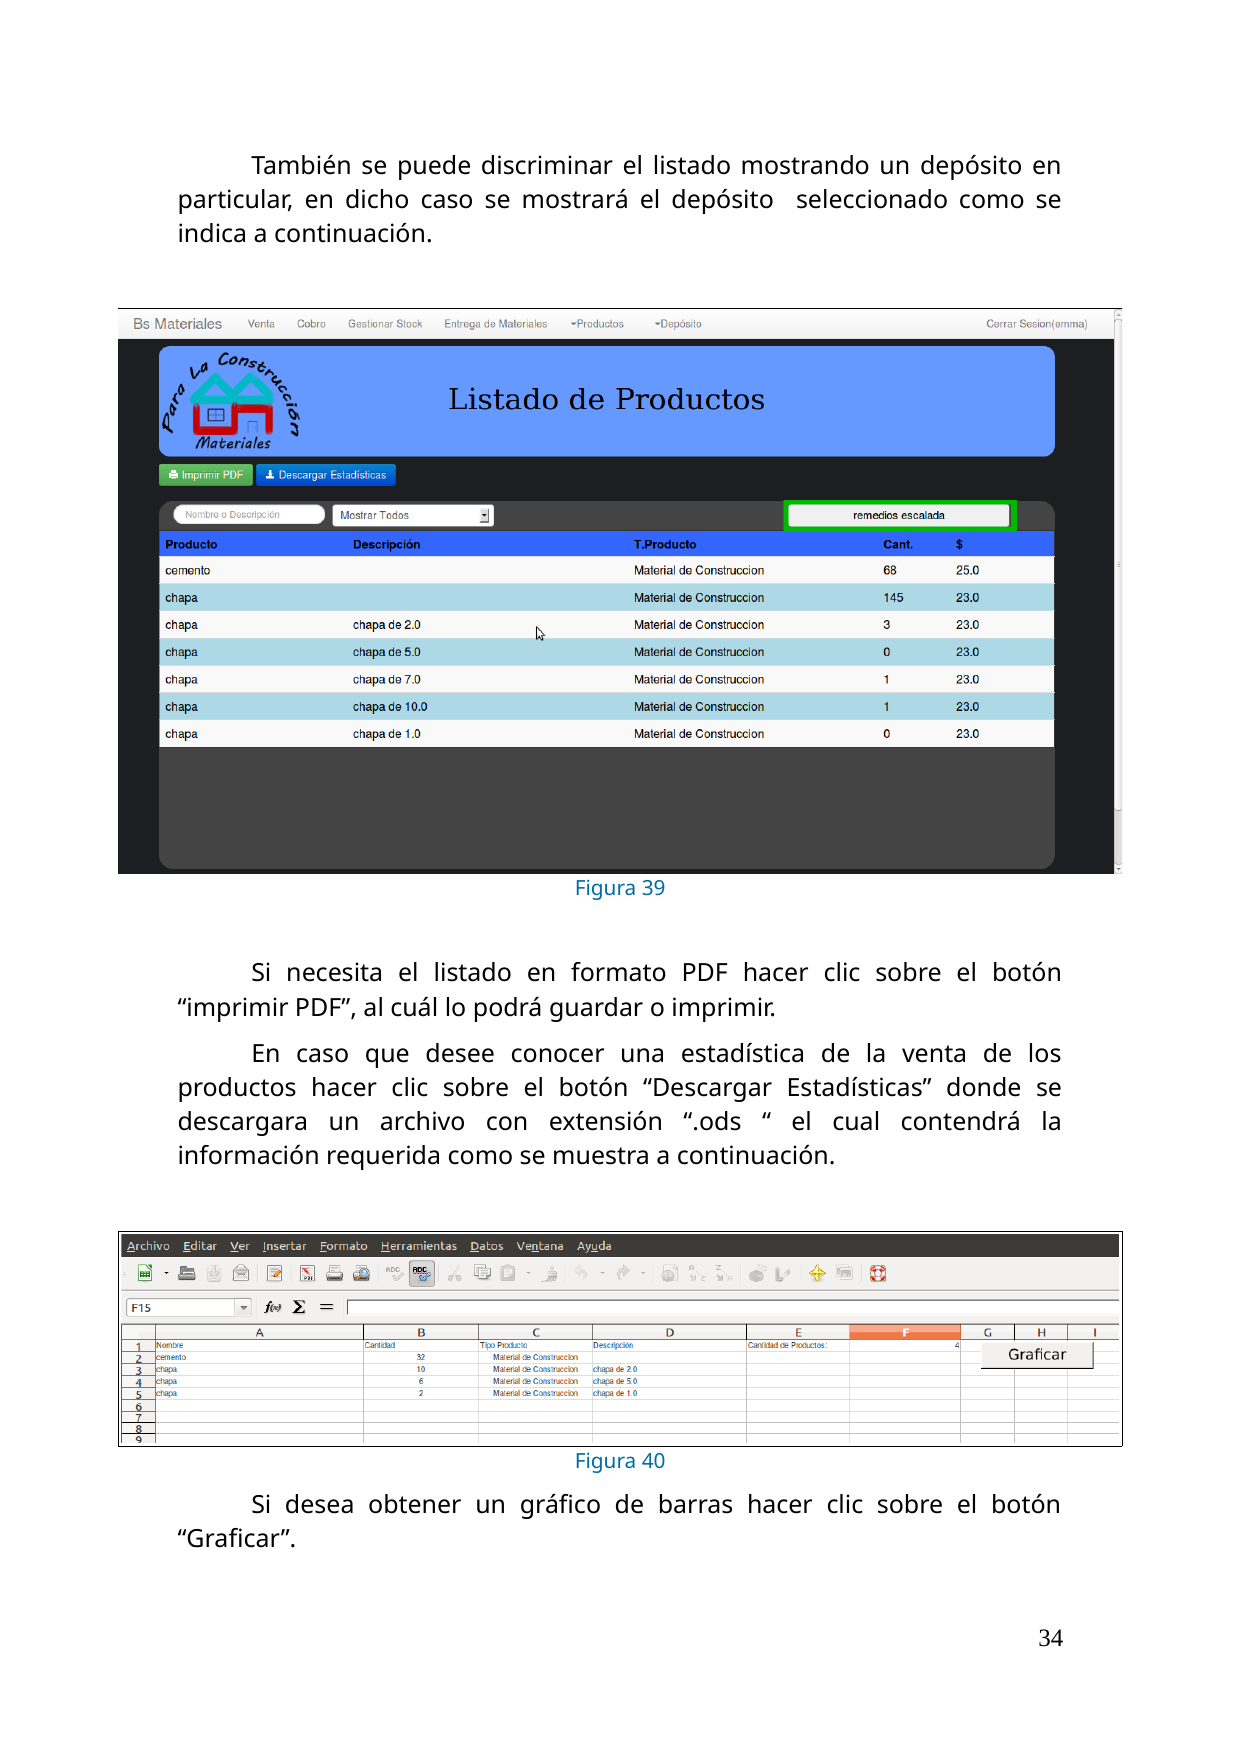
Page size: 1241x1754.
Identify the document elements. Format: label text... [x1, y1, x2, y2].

text En caso que desee conocer una estadística de la venta de los productos hacer clic sobre el botón “Descargar Estadísticas” donde se descargara un archivo con extensión “.ods “ el cual contendrá la información requerida como se muestra a continuación. [177, 1036, 1063, 1172]
text Si desea obtener un gráfico de barras hacer clic sobre el botón “Graficar”. [177, 1487, 1063, 1555]
text Si necesita el listado en formato PDF hacer clic sobre el botón “imprimir PDF”, al cuál lo podrá guardar o imprimir. [177, 955, 1063, 1023]
text También se puede discriminar el listado mostrando un depósito en particular, en dicho caso se mostrará el depósito seleccionado como se indica a continuación. [177, 148, 1063, 250]
text Figura 39 [177, 874, 1063, 902]
picture [118, 308, 1123, 874]
text [119, 1232, 1122, 1446]
picture [121, 1234, 1119, 1443]
text Figura 40 [177, 1447, 1063, 1474]
